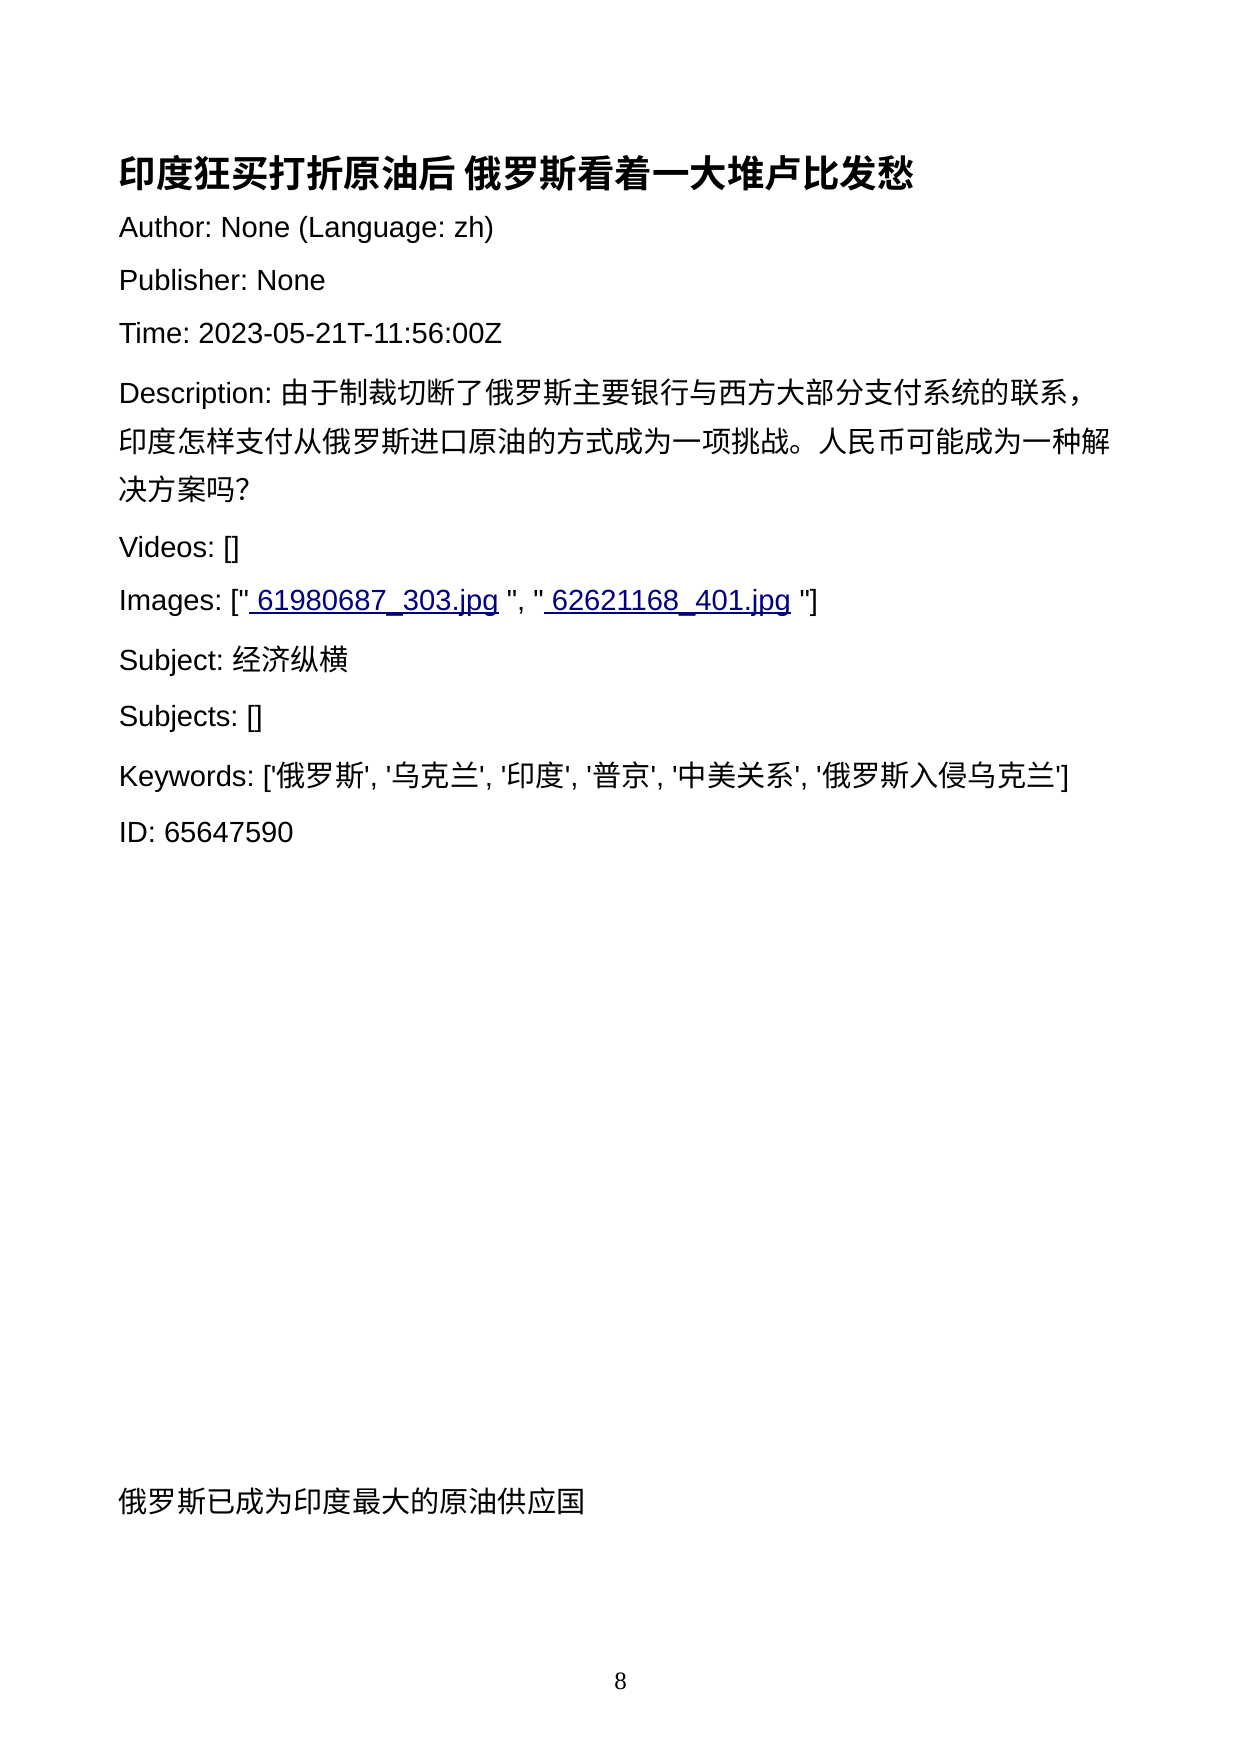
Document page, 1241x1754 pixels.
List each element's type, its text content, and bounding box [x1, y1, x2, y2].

text Time: 2023-05-21T-11:56:00Z [118, 317, 1122, 350]
text Publisher: None [118, 263, 1122, 297]
text 俄罗斯已成为印度最大的原油供应国 [118, 1479, 1122, 1521]
text ID: 65647590 [118, 816, 1122, 849]
text Author: None (Language: zh) [118, 210, 1122, 244]
subtitle 印度狂买打折原油后 俄罗斯看着一大堆卢比发愁 [118, 143, 1122, 198]
text Subject: 经济纵横 [118, 636, 1122, 678]
text Images: [" 61980687_303.jpg ", " 62621168_401.jpg "] [118, 583, 1122, 617]
text Keywords: ['俄罗斯', '乌克兰', '印度', '普京', '中美关系', '俄罗斯入侵乌克兰'] [118, 752, 1122, 795]
text Description: 由于制裁切断了俄罗斯主要银行与西方大部分支付系统的联系，印度怎样支付从俄罗斯进口原油的方式成为一项挑战。人民币可能成为一种解决方案吗？ [118, 370, 1122, 509]
text Subjects: [] [118, 699, 1122, 733]
text Videos: [] [118, 530, 1122, 563]
